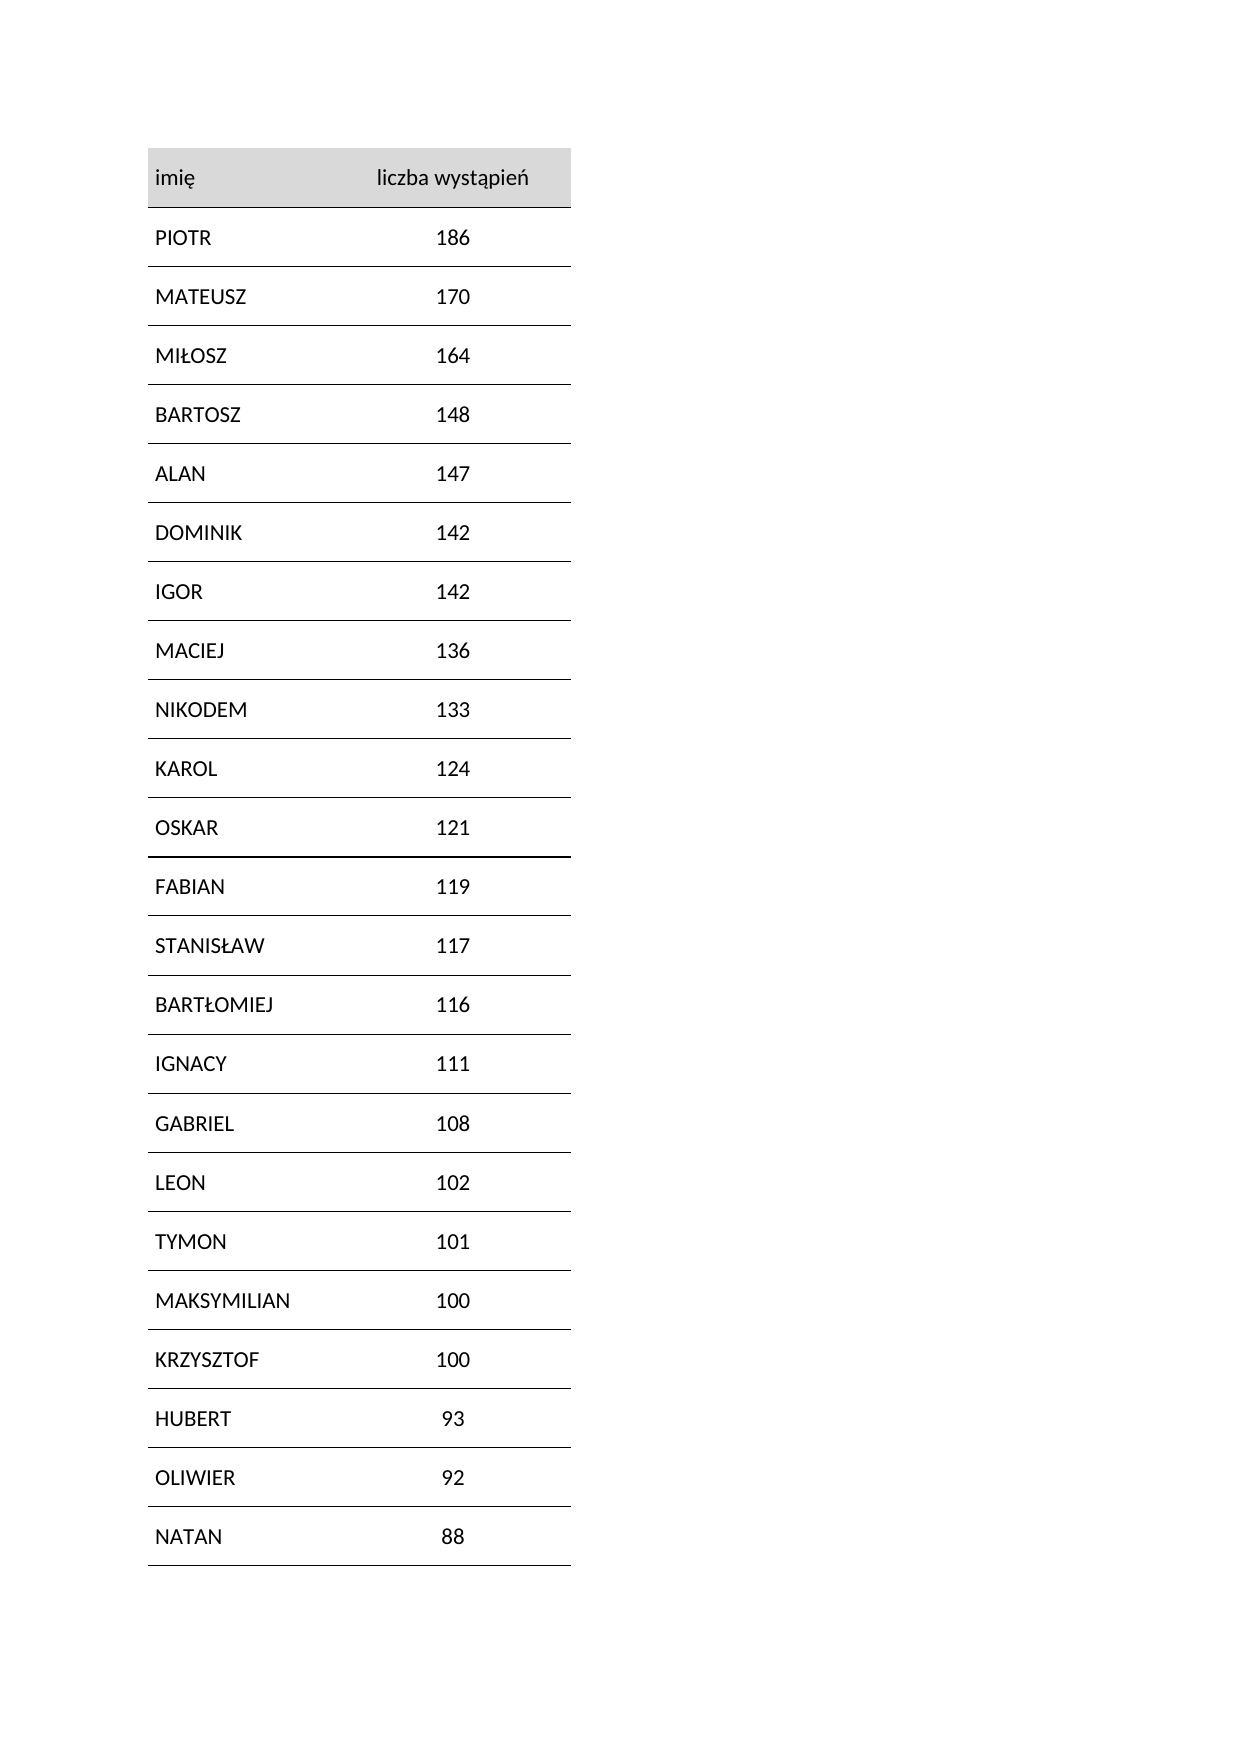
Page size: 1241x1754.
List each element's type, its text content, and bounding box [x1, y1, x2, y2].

table_header imię [148, 148, 335, 207]
table_cell OLIWIER [148, 1448, 335, 1506]
table_cell PIOTR [148, 208, 335, 266]
table_cell NATAN [148, 1507, 335, 1565]
table_cell IGNACY [148, 1035, 335, 1093]
table_cell 136 [335, 621, 571, 679]
table_cell 119 [335, 858, 571, 915]
table_cell 88 [335, 1507, 571, 1565]
table_cell 148 [335, 385, 571, 443]
table_cell FABIAN [148, 858, 335, 915]
table_cell HUBERT [148, 1389, 335, 1447]
table_cell 124 [335, 739, 571, 797]
table_cell 93 [335, 1389, 571, 1447]
table_cell IGOR [148, 562, 335, 620]
table_cell 100 [335, 1330, 571, 1388]
table_cell 117 [335, 916, 571, 974]
table_cell 100 [335, 1271, 571, 1329]
table_cell 92 [335, 1448, 571, 1506]
table_cell DOMINIK [148, 503, 335, 561]
table_cell MAKSYMILIAN [148, 1271, 335, 1329]
table_cell BARTOSZ [148, 385, 335, 443]
table_cell 170 [335, 267, 571, 325]
table_cell 101 [335, 1212, 571, 1270]
table_cell TYMON [148, 1212, 335, 1270]
table_cell 142 [335, 503, 571, 561]
table_cell 108 [335, 1094, 571, 1152]
table_cell 142 [335, 562, 571, 620]
table_cell 111 [335, 1035, 571, 1093]
table_cell OSKAR [148, 798, 335, 856]
table_cell 133 [335, 680, 571, 738]
table_cell MIŁOSZ [148, 326, 335, 384]
table_cell ALAN [148, 444, 335, 502]
table_cell BARTŁOMIEJ [148, 976, 335, 1033]
table_cell LEON [148, 1153, 335, 1211]
table_cell 102 [335, 1153, 571, 1211]
table_cell 186 [335, 208, 571, 266]
table_cell 116 [335, 976, 571, 1033]
table_cell MATEUSZ [148, 267, 335, 325]
table_cell NIKODEM [148, 680, 335, 738]
table_cell 164 [335, 326, 571, 384]
table_cell MACIEJ [148, 621, 335, 679]
table_cell KAROL [148, 739, 335, 797]
table_cell 121 [335, 798, 571, 856]
table_cell STANISŁAW [148, 916, 335, 974]
table_cell GABRIEL [148, 1094, 335, 1152]
table_header liczba wystąpień [335, 148, 571, 207]
table_cell 147 [335, 444, 571, 502]
table_cell KRZYSZTOF [148, 1330, 335, 1388]
